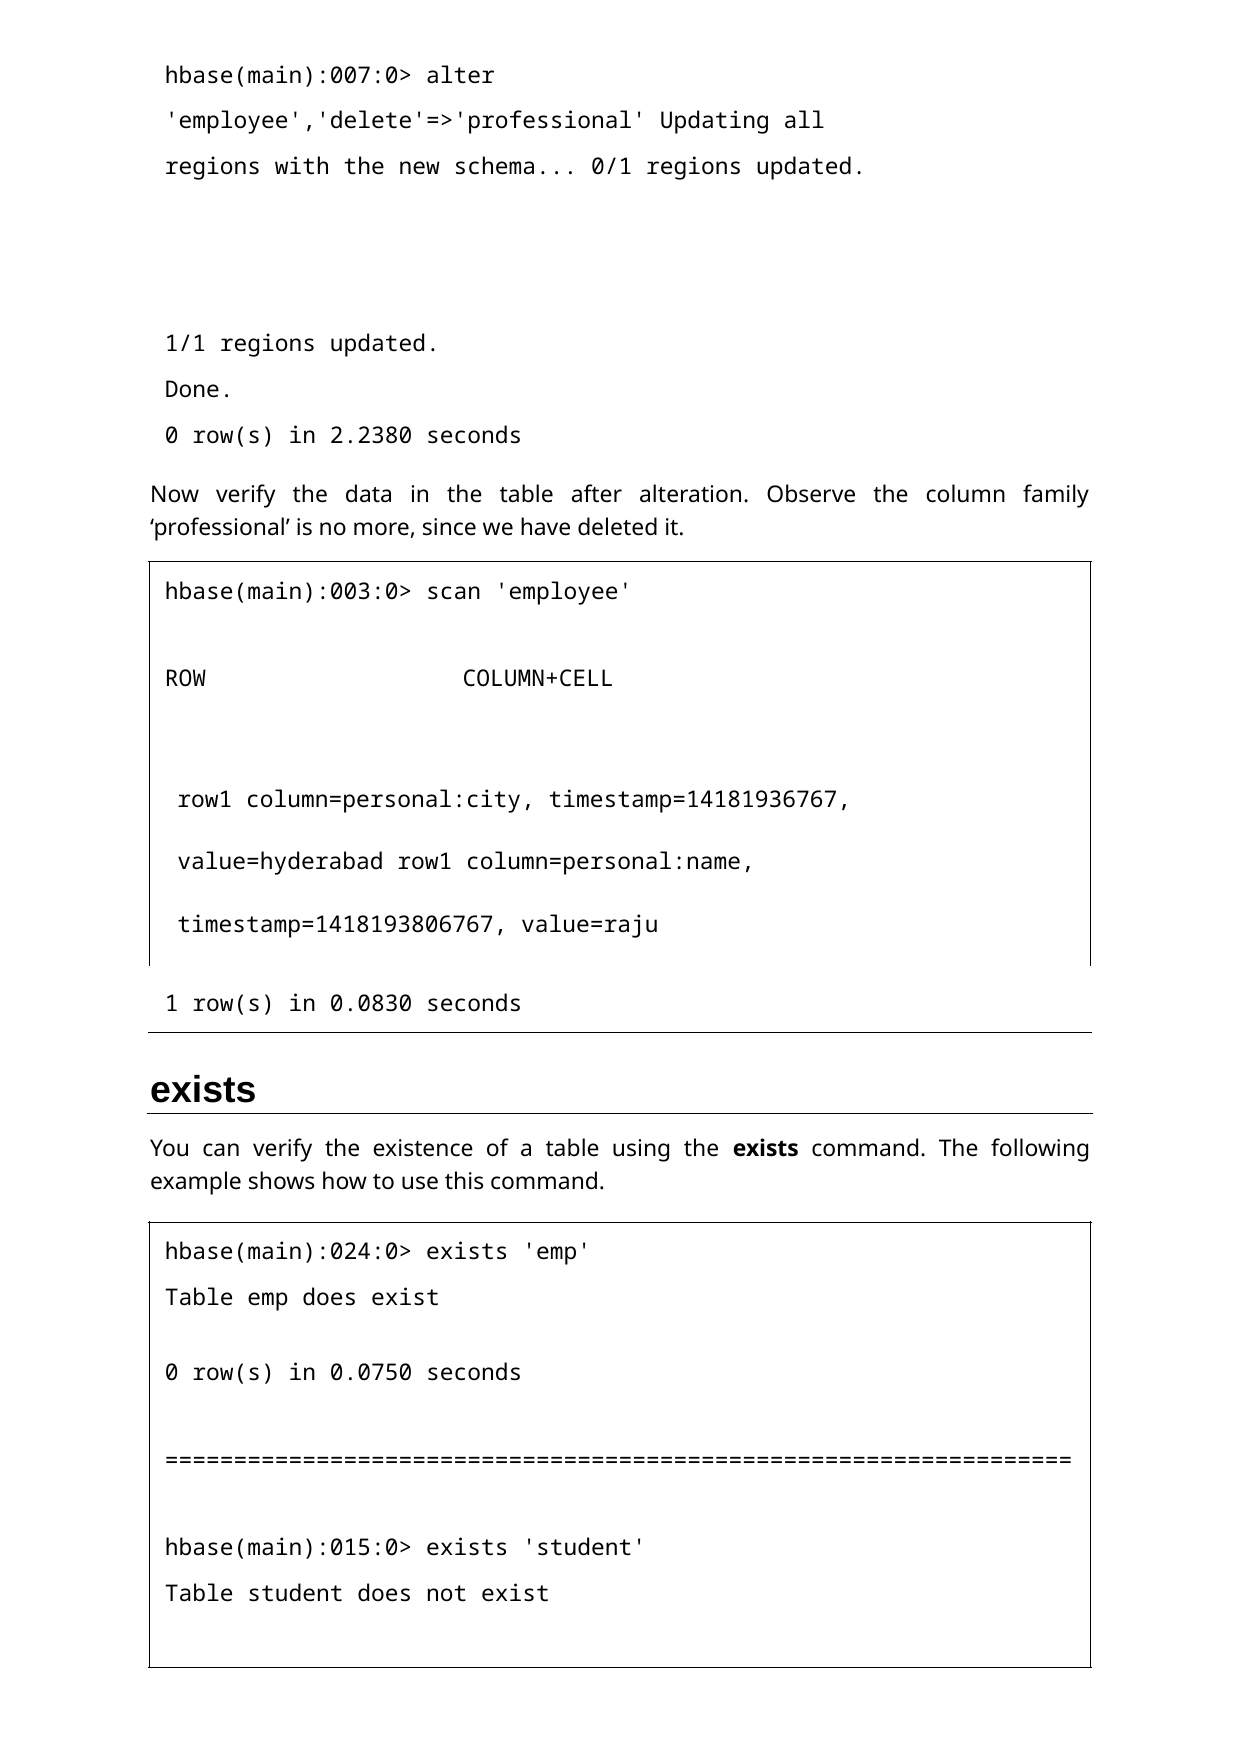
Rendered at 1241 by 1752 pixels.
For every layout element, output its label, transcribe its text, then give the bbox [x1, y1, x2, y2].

text exists [150, 1067, 1090, 1110]
text 1 row(s) in 0.0830 seconds [164, 987, 1090, 1018]
text ROW COLUMN+CELL [164, 662, 1090, 694]
text 0 row(s) in 2.2380 seconds [164, 419, 1090, 450]
text Done. [164, 373, 1090, 404]
text Table student does not exist [164, 1577, 1090, 1608]
text Now verify the data in the table after alteration. Observe the column family ‘professional’ is no more, since we have deleted it. [150, 478, 1090, 542]
text You can verify the existence of a table using the exists command. The following example shows how to use this command. [150, 1132, 1090, 1196]
text hbase(main):015:0> exists 'student' [164, 1531, 1090, 1562]
text 1/1 regions updated. [164, 327, 1090, 358]
text hbase(main):007:0> alter 'employee','delete'=>'professional' Updating all regions with the new schema... 0/1 regions updated. [164, 59, 922, 181]
text ================================================================== [164, 1443, 1090, 1475]
text row1 column=personal:city, timestamp=14181936767, value=hyderabad row1 column=personal:name, timestamp=1418193806767, value=raju [177, 782, 1022, 939]
text hbase(main):024:0> exists 'emp' [164, 1235, 1090, 1267]
text Table emp does exist [164, 1281, 1090, 1312]
text hbase(main):003:0> scan 'employee' [164, 575, 1090, 606]
text 0 row(s) in 0.0750 seconds [164, 1356, 1090, 1387]
